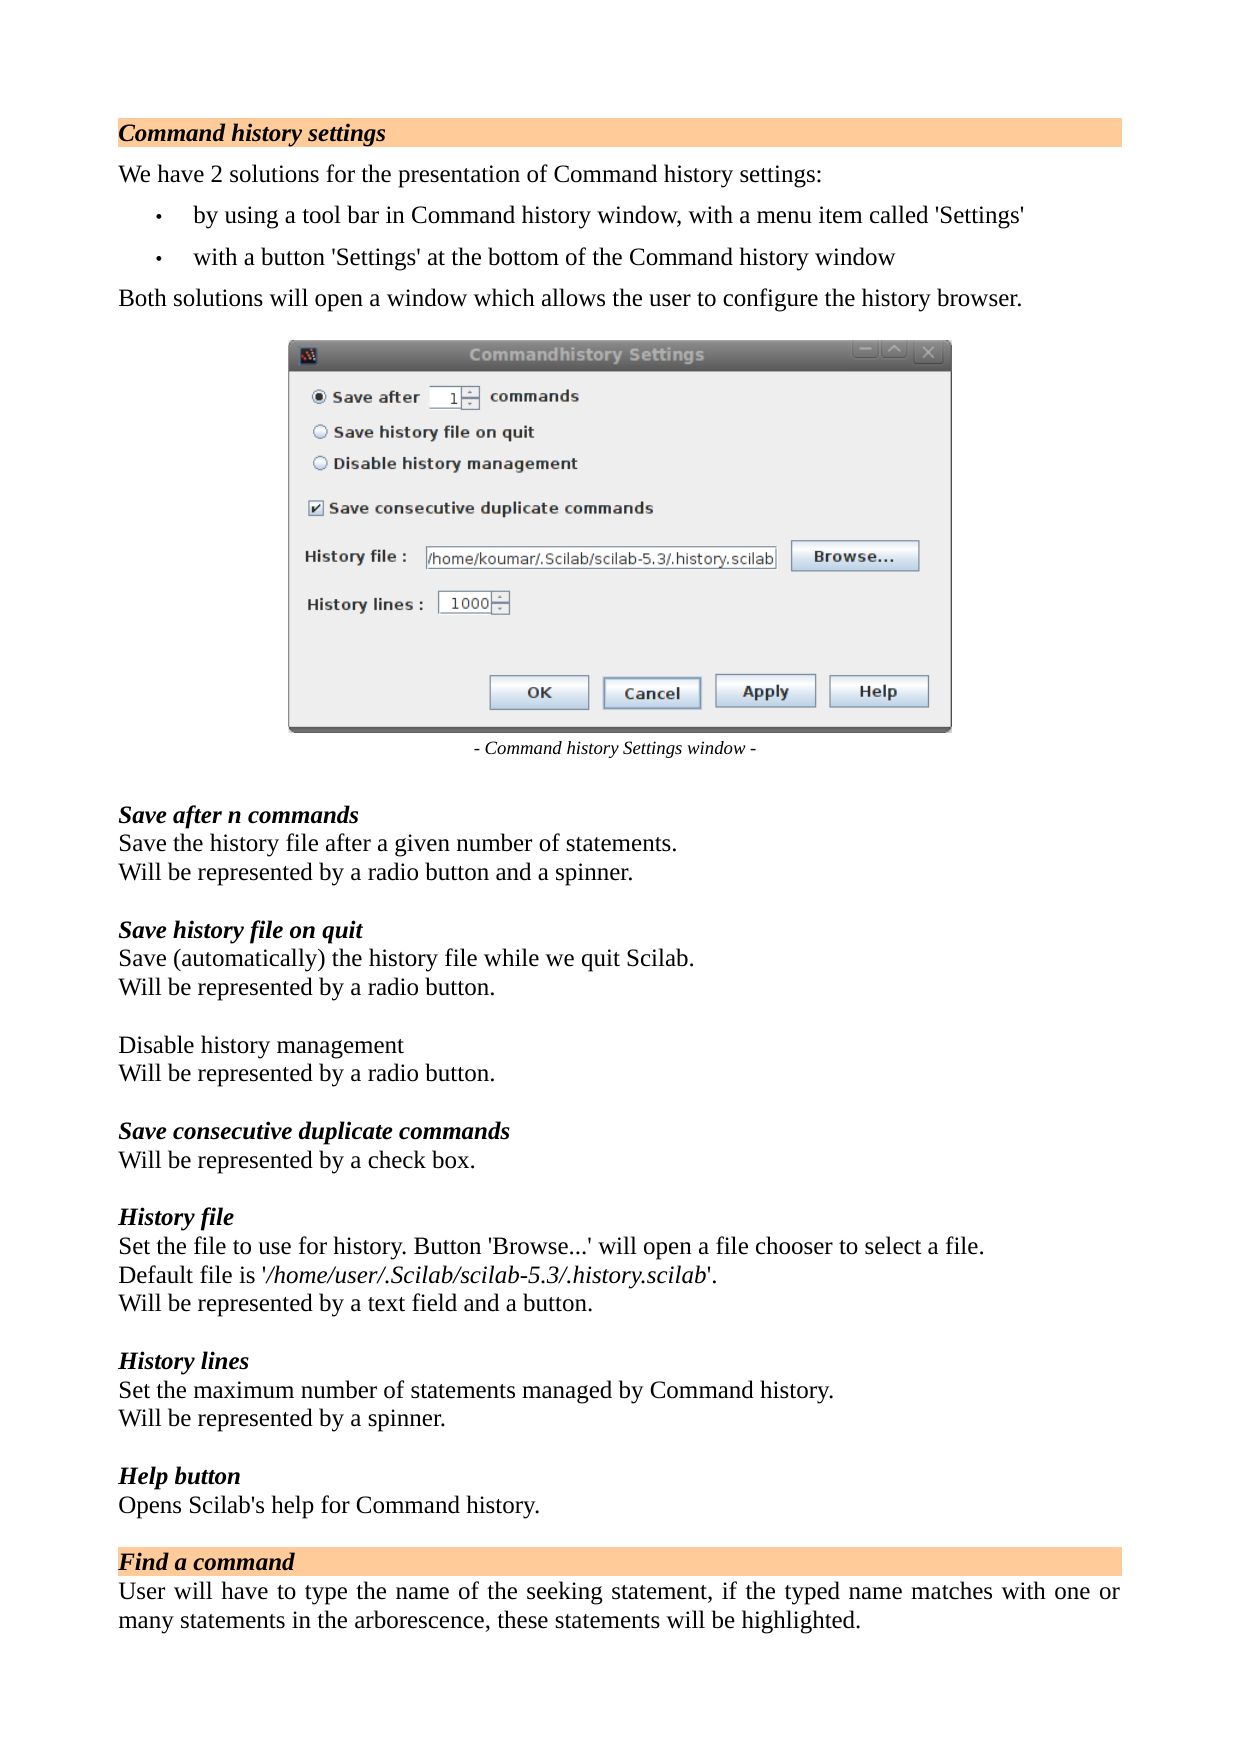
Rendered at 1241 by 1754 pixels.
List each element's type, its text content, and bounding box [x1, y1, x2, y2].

subtitle Save consecutive duplicate commands [118, 1116, 1122, 1145]
text We have 2 solutions for the presentation of Command history settings: [118, 159, 1122, 188]
list Will be represented by a radio button. [118, 1058, 1122, 1087]
list Will be represented by a radio button. [118, 972, 1122, 1001]
text Save the history file after a given number of statements. [118, 828, 1122, 857]
text Command history settings [118, 118, 1122, 147]
list by using a tool bar in Command history window, with a menu item called 'Settings' [156, 201, 1122, 229]
list Will be represented by a radio button and a spinner. [118, 857, 1122, 886]
list Will be represented by a check box. [118, 1145, 1122, 1173]
text Save (automatically) the history file while we quit Scilab. [118, 943, 1122, 972]
list User will have to type the name of the seeking statement, if the typed name matches with one or many statements in the arborescence, these statements will be highlighted. [118, 1576, 1122, 1633]
list Will be represented by a text field and a button. [118, 1288, 1122, 1317]
subtitle Disable history management [118, 1030, 1122, 1058]
list Default file is '/home/user/.Scilab/scilab-5.3/.history.scilab'. [118, 1260, 1122, 1288]
subtitle History file [118, 1202, 1122, 1231]
subtitle Save history file on quit [118, 915, 1122, 943]
list with a button 'Settings' at the bottom of the Command history window [156, 242, 1122, 271]
picture [288, 340, 952, 733]
list Set the maximum number of statements managed by Command history. [118, 1375, 1122, 1403]
list Set the file to use for history. Button 'Browse...' will open a file chooser to select a file. [118, 1231, 1122, 1260]
list Opens Scilab's help for Command history. [118, 1490, 1122, 1518]
subtitle Help button [118, 1461, 1122, 1490]
subtitle Find a command [118, 1547, 1122, 1576]
subtitle History lines [118, 1346, 1122, 1375]
list Will be represented by a spinner. [118, 1403, 1122, 1432]
text Both solutions will open a window which allows the user to configure the history browser. [118, 283, 1122, 312]
text - Command history Settings window - [118, 737, 1122, 758]
subtitle Save after n commands [118, 800, 1122, 828]
